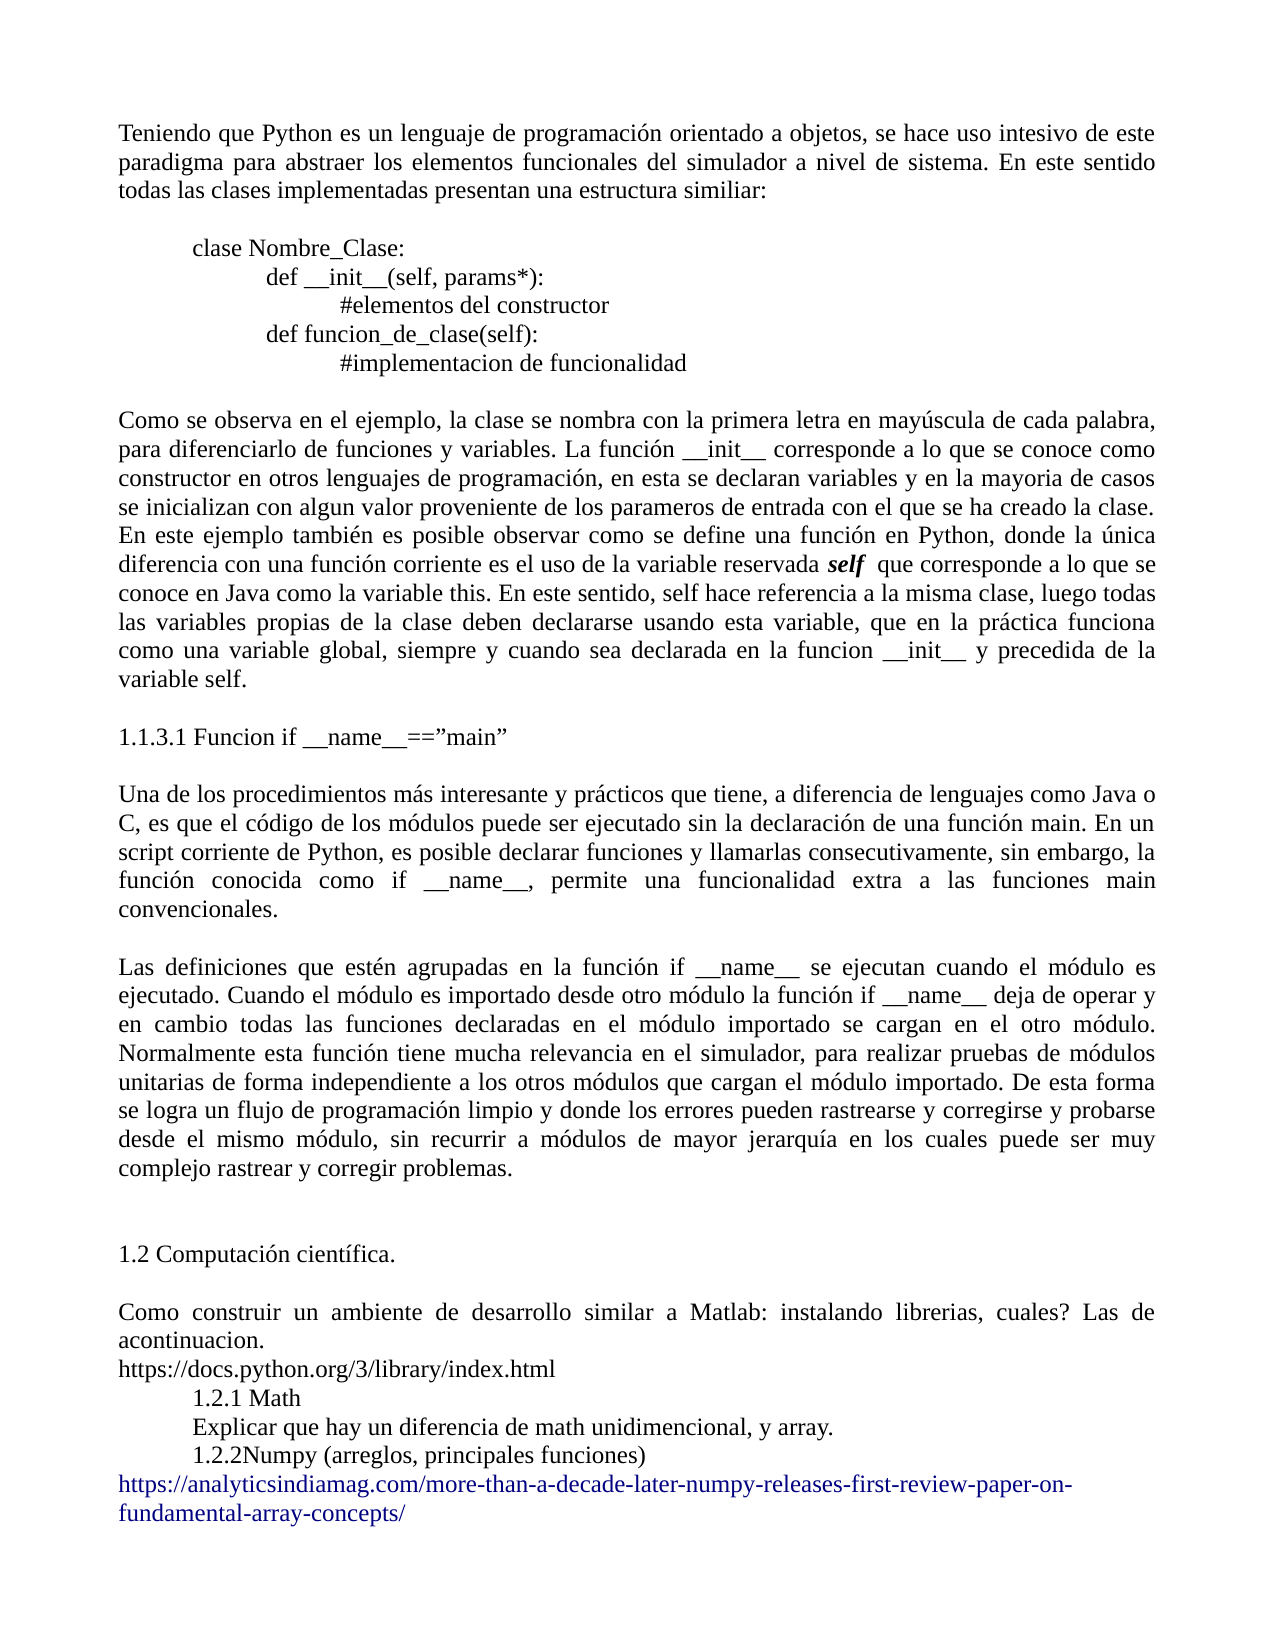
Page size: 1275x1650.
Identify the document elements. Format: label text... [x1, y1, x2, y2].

text def __init__(self, params*): [118, 262, 1157, 291]
text 1.1.3.1 Funcion if __name__==”main” [118, 722, 1157, 751]
text Como construir un ambiente de desarrollo similar a Matlab: instalando librerias, cuales? Las de acontinuacion. [118, 1297, 1157, 1354]
text 1.2.2Numpy (arreglos, principales funciones) [118, 1441, 1157, 1469]
text Explicar que hay un diferencia de math unidimencional, y array. [118, 1412, 1157, 1441]
text 1.2 Computación científica. [118, 1239, 1157, 1268]
text Teniendo que Python es un lenguaje de programación orientado a objetos, se hace uso intesivo de este paradigma para abstraer los elementos funcionales del simulador a nivel de sistema. En este sentido todas las clases implementadas presentan una estructura similiar: [118, 118, 1157, 204]
text Una de los procedimientos más interesante y prácticos que tiene, a diferencia de lenguajes como Java o C, es que el código de los módulos puede ser ejecutado sin la declaración de una función main. En un script corriente de Python, es posible declarar funciones y llamarlas consecutivamente, sin embargo, la función conocida como if __name__, permite una funcionalidad extra a las funciones main convencionales. [118, 779, 1157, 923]
text clase Nombre_Clase: [118, 233, 1157, 262]
text #implementacion de funcionalidad [118, 348, 1157, 377]
text 1.2.1 Math [118, 1383, 1157, 1412]
text Las definiciones que estén agrupadas en la función if __name__ se ejecutan cuando el módulo es ejecutado. Cuando el módulo es importado desde otro módulo la función if __name__ deja de operar y en cambio todas las funciones declaradas en el módulo importado se cargan en el otro módulo. Normalmente esta función tiene mucha relevancia en el simulador, para realizar pruebas de módulos unitarias de forma independiente a los otros módulos que cargan el módulo importado. De esta forma se logra un flujo de programación limpio y donde los errores pueden rastrearse y corregirse y probarse desde el mismo módulo, sin recurrir a módulos de mayor jerarquía en los cuales puede ser muy complejo rastrear y corregir problemas. [118, 952, 1157, 1182]
text #elementos del constructor [118, 291, 1157, 319]
text def funcion_de_clase(self): [118, 319, 1157, 348]
text https://docs.python.org/3/library/index.html [118, 1354, 1157, 1383]
text Como se observa en el ejemplo, la clase se nombra con la primera letra en mayúscula de cada palabra, para diferenciarlo de funciones y variables. La función __init__ corresponde a lo que se conoce como constructor en otros lenguajes de programación, en esta se declaran variables y en la mayoria de casos se inicializan con algun valor proveniente de los parameros de entrada con el que se ha creado la clase. En este ejemplo también es posible observar como se define una función en Python, donde la única diferencia con una función corriente es el uso de la variable reservada self que corresponde a lo que se conoce en Java como la variable this. En este sentido, self hace referencia a la misma clase, luego todas las variables propias de la clase deben declararse usando esta variable, que en la práctica funciona como una variable global, siempre y cuando sea declarada en la funcion __init__ y precedida de la variable self. [118, 406, 1157, 693]
text https://analyticsindiamag.com/more-than-a-decade-later-numpy-releases-first-review-paper-on-fundamental-array-concepts/ [118, 1469, 1157, 1527]
